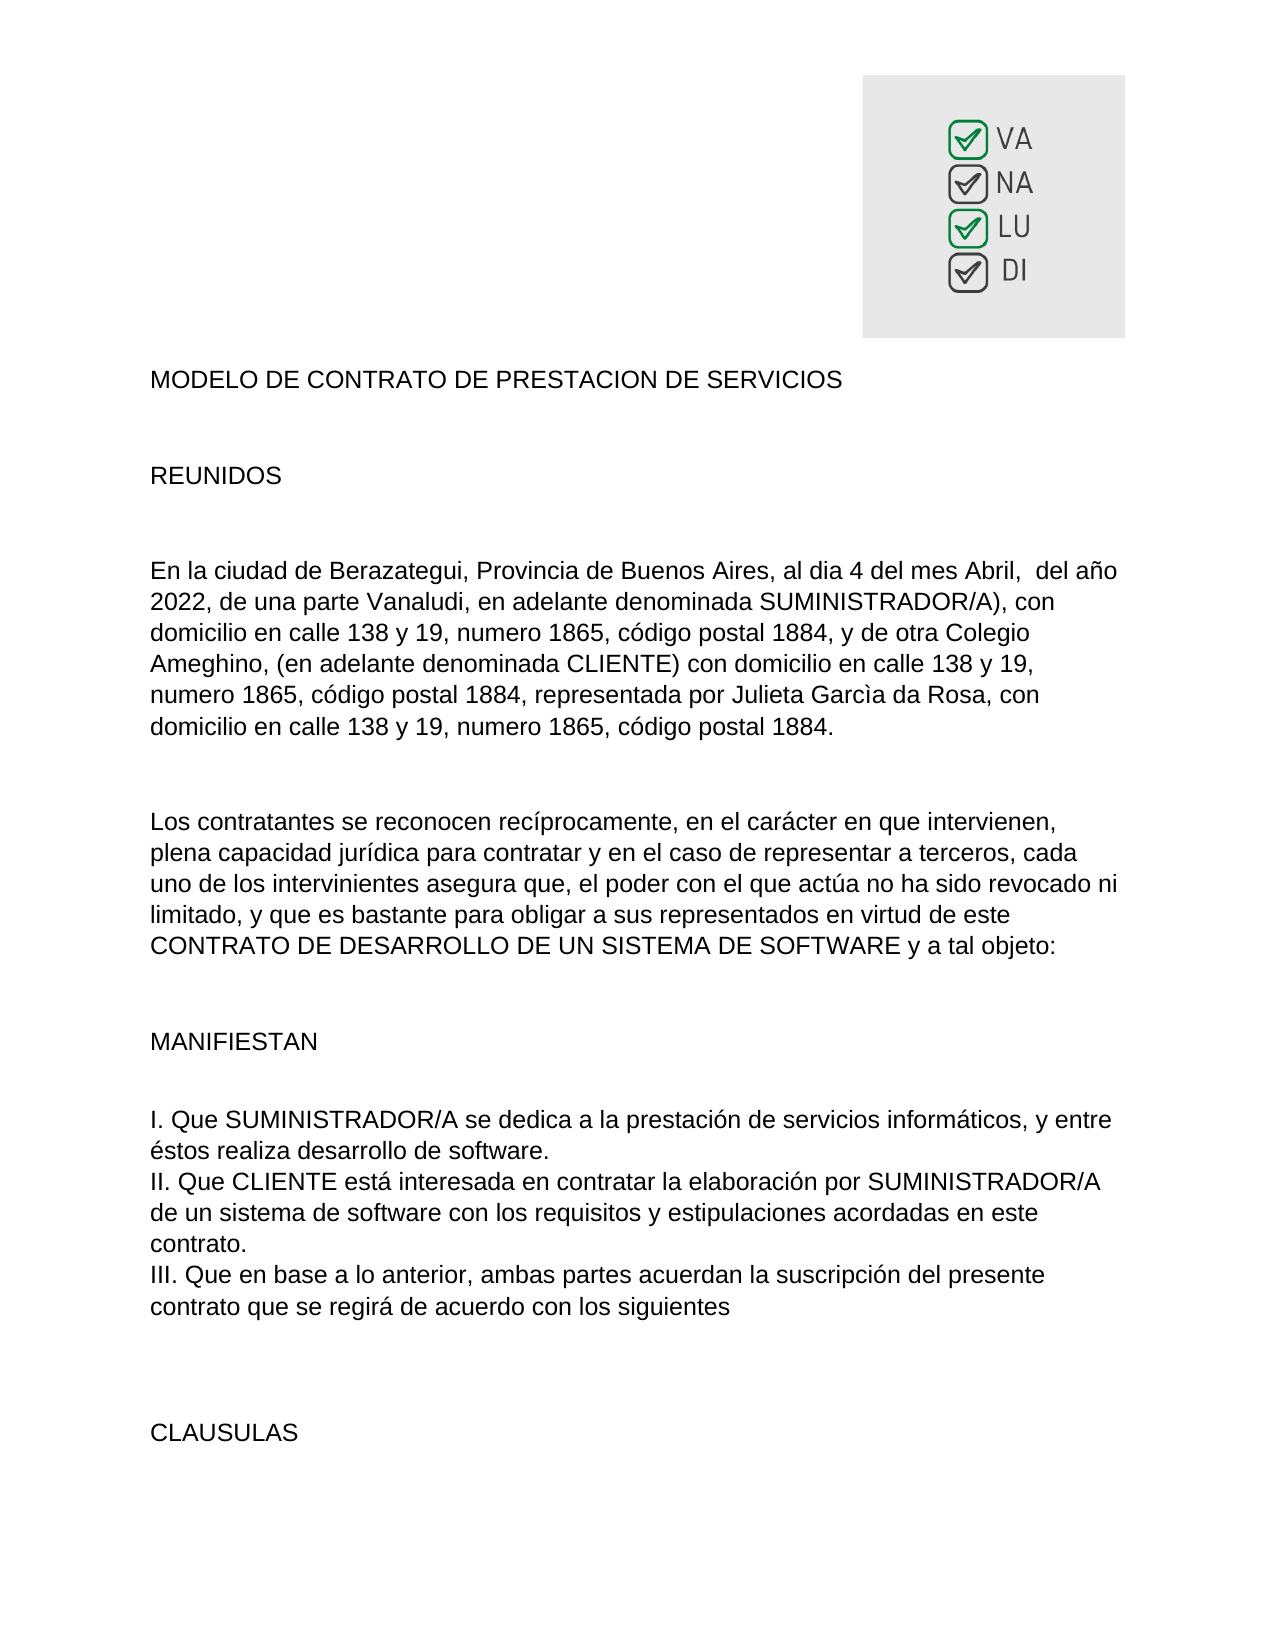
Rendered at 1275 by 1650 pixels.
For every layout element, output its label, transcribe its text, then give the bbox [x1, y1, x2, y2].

text MANIFIESTAN [150, 1027, 1125, 1055]
text Los contratantes se reconocen recíprocamente, en el carácter en que intervienen, plena capacidad jurídica para contratar y en el caso de representar a terceros, cada uno de los intervinientes asegura que, el poder con el que actúa no ha sido revocado ni limitado, y que es bastante para obligar a sus representados en virtud de este CONTRATO DE DESARROLLO DE UN SISTEMA DE SOFTWARE y a tal objeto: [150, 807, 1125, 960]
text En la ciudad de Berazategui, Provincia de Buenos Aires, al dia 4 del mes Abril, del año 2022, de una parte Vanaludi, en adelante denominada SUMINISTRADOR/A), con domicilio en calle 138 y 19, numero 1865, código postal 1884, y de otra Colegio Ameghino, (en adelante denominada CLIENTE) con domicilio en calle 138 y 19, numero 1865, código postal 1884, representada por Julieta Garcìa da Rosa, con domicilio en calle 138 y 19, numero 1865, código postal 1884. [150, 556, 1125, 740]
text I. Que SUMINISTRADOR/A se dedica a la prestación de servicios informáticos, y entre éstos realiza desarrollo de software. II. Que CLIENTE está interesada en contratar la elaboración por SUMINISTRADOR/A de un sistema de software con los requisitos y estipulaciones acordadas en este contrato. III. Que en base a lo anterior, ambas partes acuerdan la suscripción del presente contrato que se regirá de acuerdo con los siguientes [150, 1074, 1125, 1351]
picture [862, 75, 1125, 338]
text REUNIDOS [150, 461, 1125, 490]
text MODELO DE CONTRATO DE PRESTACION DE SERVICIOS [150, 366, 1125, 394]
text CLAUSULAS [150, 1418, 1125, 1447]
